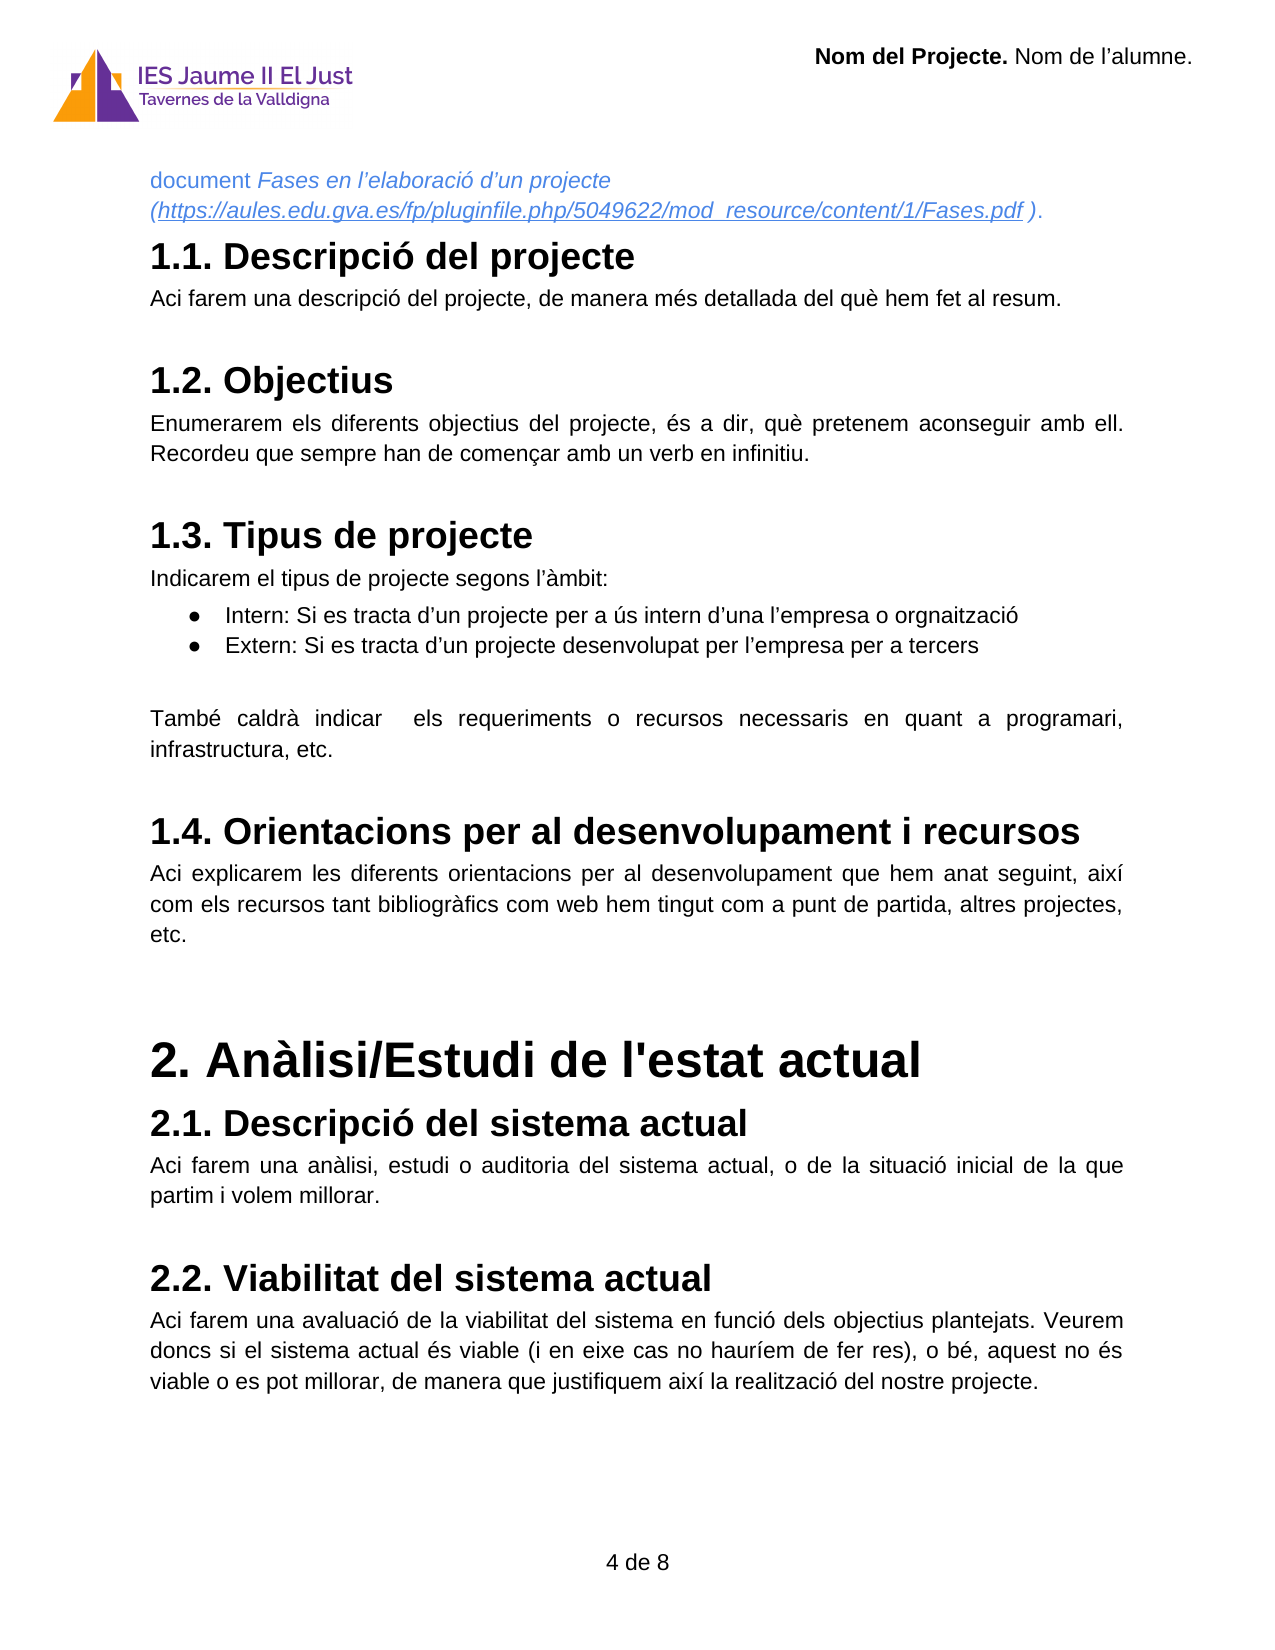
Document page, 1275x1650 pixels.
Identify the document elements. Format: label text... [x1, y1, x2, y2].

text Enumerarem els diferents objectius del projecte, és a dir, què pretenem aconseguir amb ell. Recordeu que sempre han de començar amb un verb en infinitiu. [150, 410, 1124, 467]
subtitle 2.2. Viabilitat del sistema actual [150, 1256, 1124, 1299]
list Intern: Si es tracta d’un projecte per a ús intern d’una l’empresa o orgnaització [187, 602, 1124, 628]
text Aci explicarem les diferents orientacions per al desenvolupament que hem anat seguint, així com els recursos tant bibliogràfics com web hem tingut com a punt de partida, altres projectes, etc. [150, 860, 1124, 947]
subtitle 1.1. Descripció del projecte [150, 234, 1124, 277]
text Aci farem una descripció del projecte, de manera més detallada del què hem fet al resum. [150, 285, 1124, 312]
subtitle 1.4. Orientacions per al desenvolupament i recursos [150, 809, 1124, 852]
subtitle 1.2. Objectius [150, 359, 1124, 402]
subtitle 2. Anàlisi/Estudi de l'estat actual [150, 1031, 1124, 1088]
text També caldrà indicar els requeriments o recursos necessaris en quant a programari, infrastructura, etc. [150, 705, 1124, 762]
picture [49, 42, 353, 129]
text Aci farem una anàlisi, estudi o auditoria del sistema actual, o de la situació inicial de la que partim i volem millorar. [150, 1152, 1124, 1209]
text Aci farem una avaluació de la viabilitat del sistema en funció dels objectius plantejats. Veurem doncs si el sistema actual és viable (i en eixe cas no hauríem de fer res), o bé, aquest no és viable o es pot millorar, de manera que justifiquem així la realització del nostre projecte. [150, 1307, 1124, 1394]
list Extern: Si es tracta d’un projecte desenvolupat per l’empresa per a tercers [187, 632, 1124, 658]
subtitle 2.1. Descripció del sistema actual [150, 1101, 1124, 1144]
subtitle 1.3. Tipus de projecte [150, 514, 1124, 557]
text document Fases en l’elaboració d’un projecte (https://aules.edu.gva.es/fp/pluginfile.php/5049622/mod_resource/content/1/Fases.pdf ). [150, 167, 1125, 223]
text Indicarem el tipus de projecte segons l’àmbit: [150, 565, 1124, 591]
